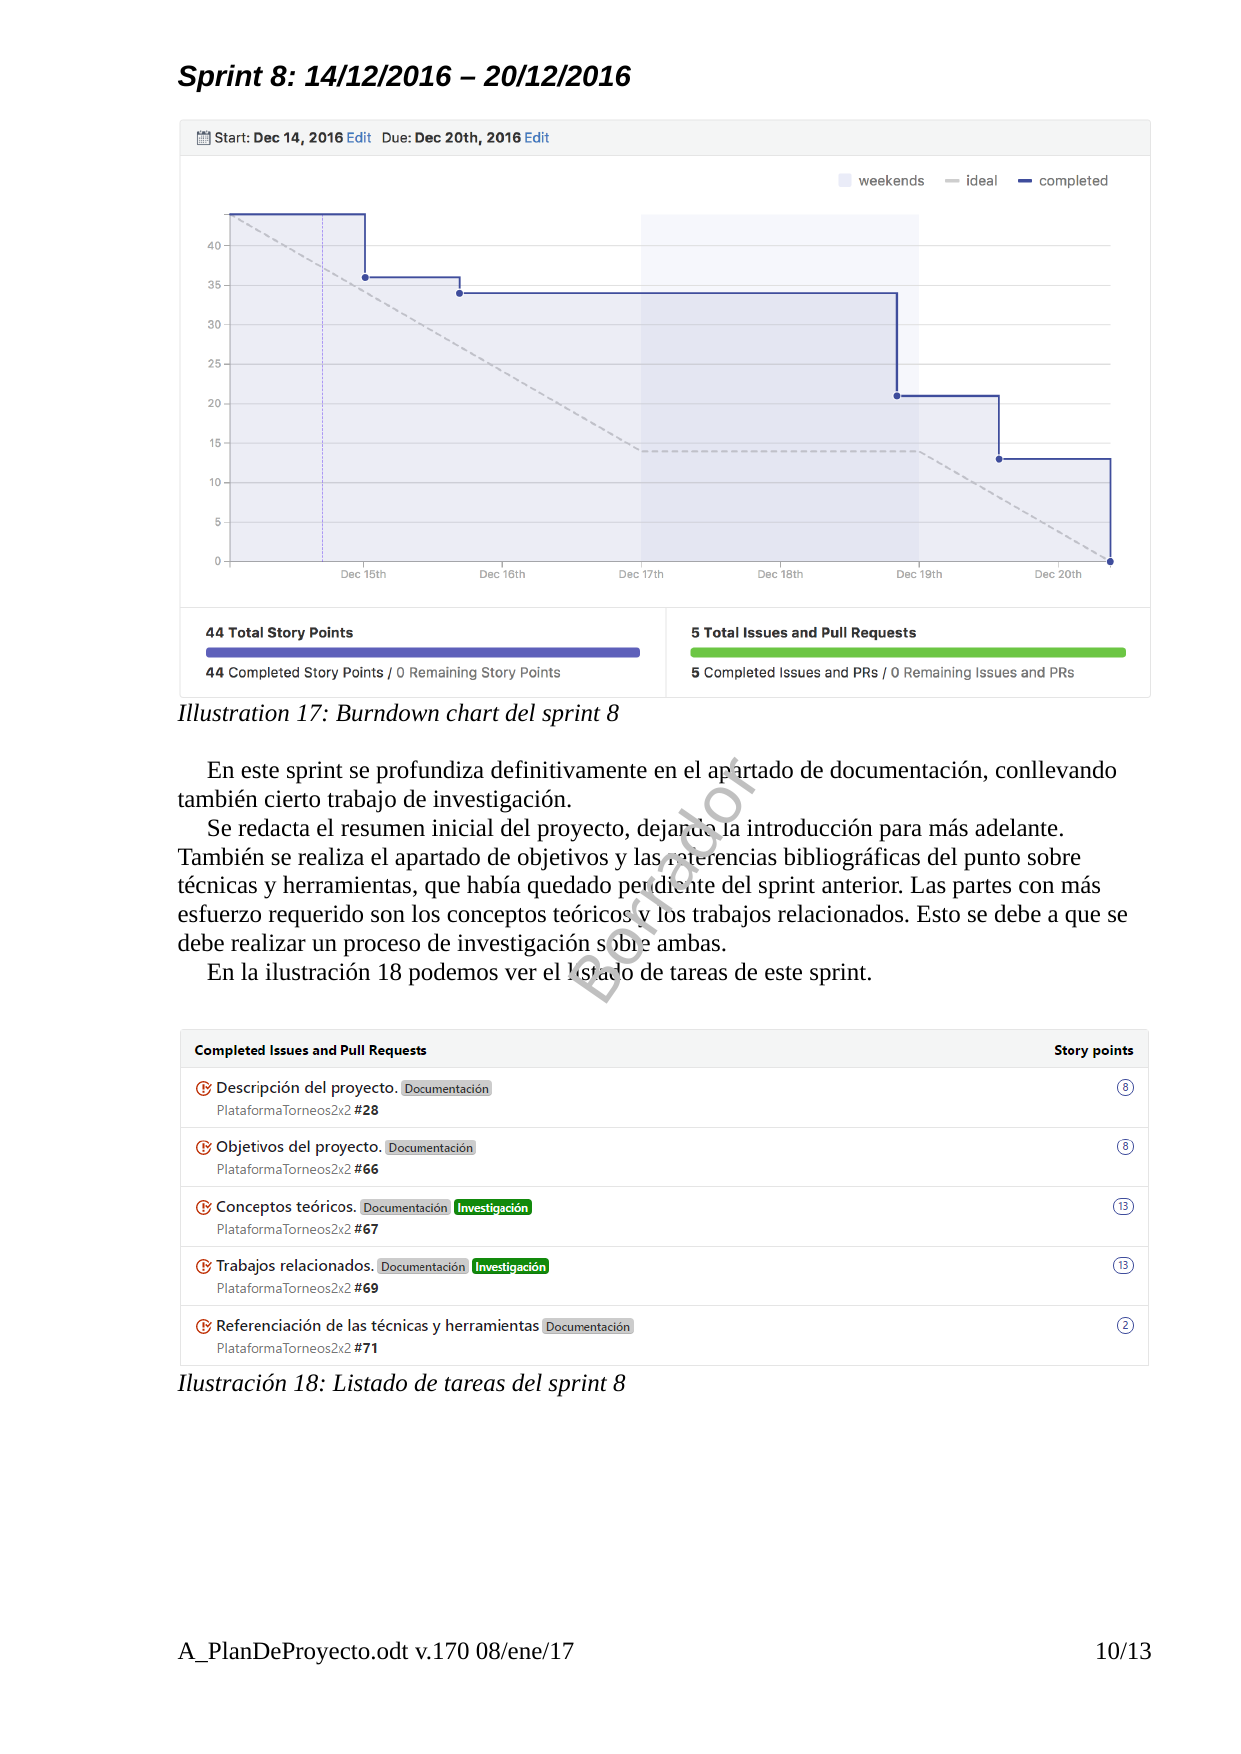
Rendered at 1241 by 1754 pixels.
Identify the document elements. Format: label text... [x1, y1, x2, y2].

picture [177, 117, 1152, 698]
text Illustration 17: Burndown chart del sprint 8 [177, 698, 1152, 727]
text Ilustración 18: Listado de tareas del sprint 8 [177, 1369, 1152, 1397]
picture [177, 1026, 1152, 1369]
subtitle Sprint 8: 14/12/2016 – 20/12/2016 [177, 59, 1152, 93]
text En la ilustración 18 podemos ver el listado de tareas de este sprint. [177, 957, 582, 986]
text En la ilustración 18 podemos ver el listado de tareas de este sprint. [596, 957, 1152, 986]
text Se redacta el resumen inicial del proyecto, dejando la introducción para más adelante. También se realiza el apartado de objetivos y las referencias bibliográficas del punto sobre técnicas y herramientas, que había quedado pendiente del sprint anterior. Las partes con más esfuerzo requerido son los conceptos teóricos y los trabajos relacionados. Esto se debe a que se debe realizar un proceso de investigación sobre ambas. [177, 813, 1152, 957]
text En este sprint se profundiza definitivamente en el apartado de documentación, conllevando también cierto trabajo de investigación. [177, 756, 1152, 813]
